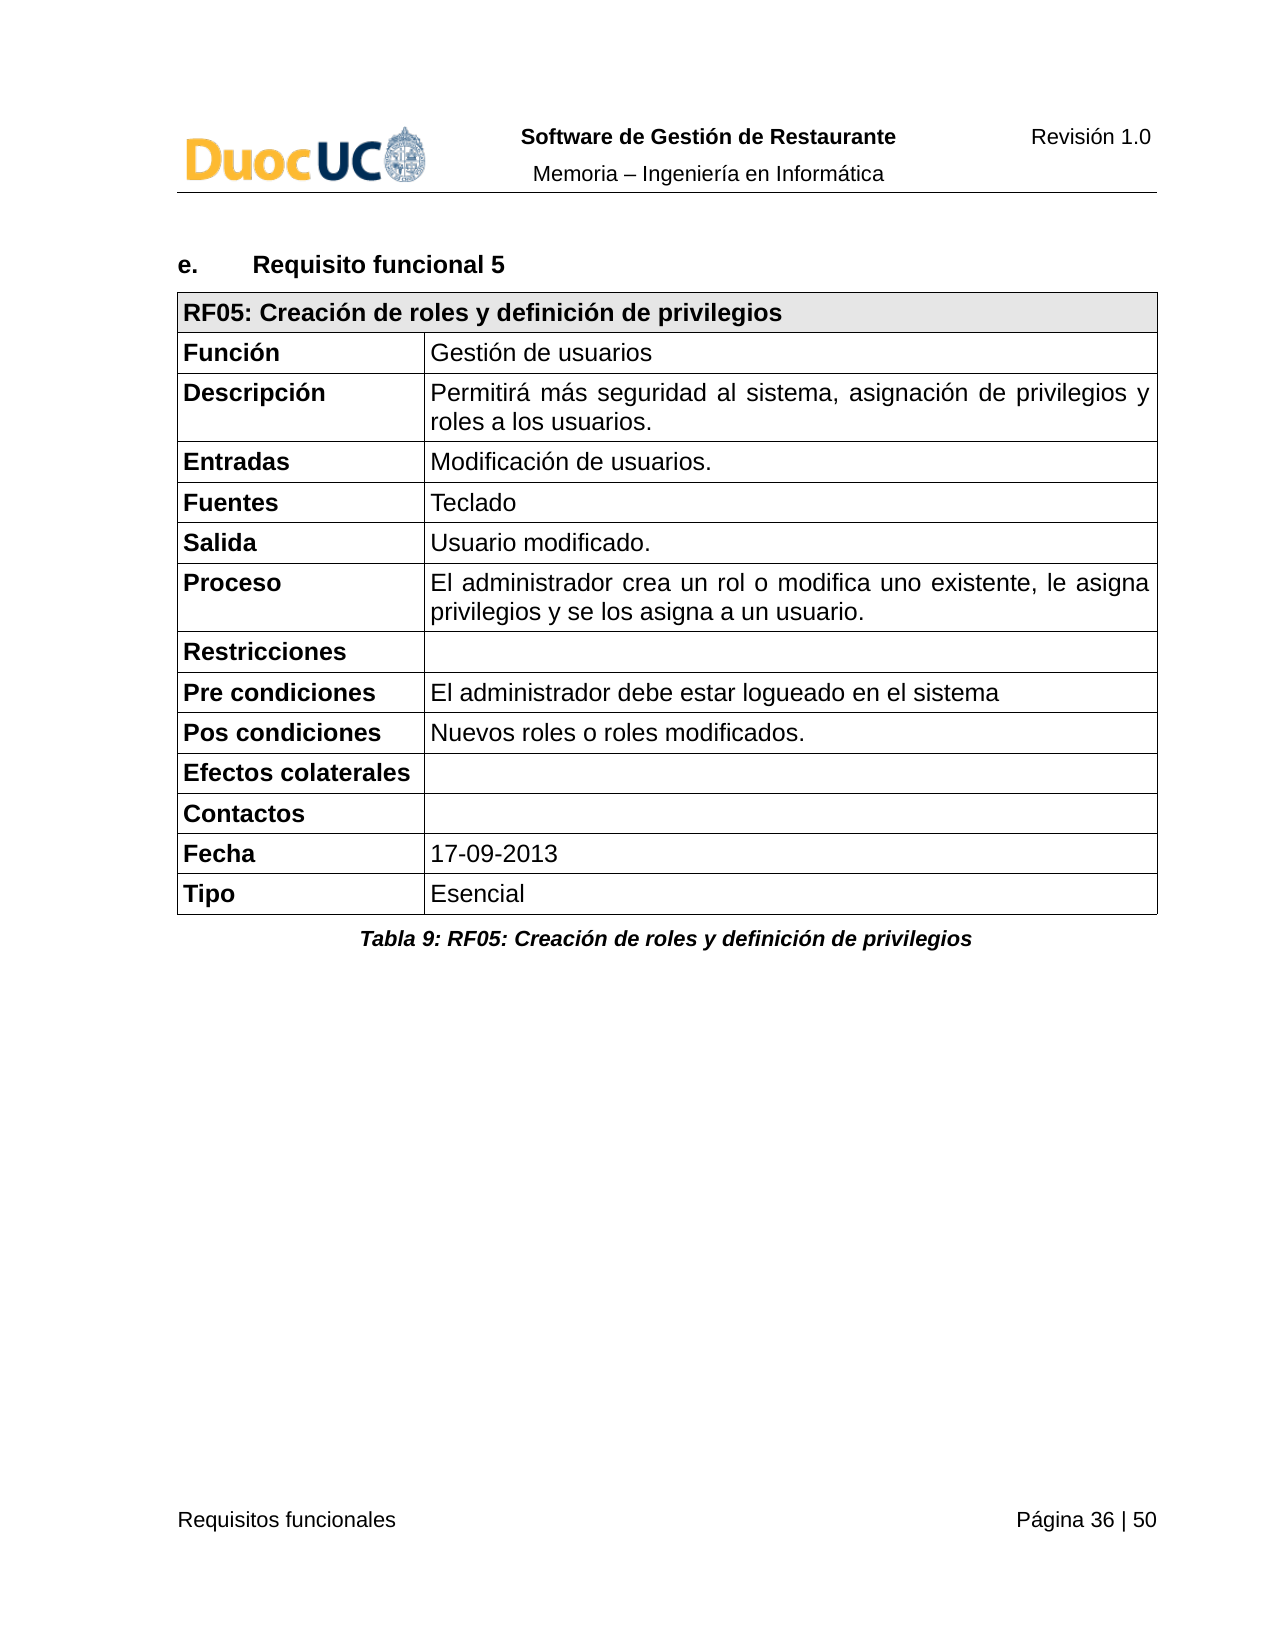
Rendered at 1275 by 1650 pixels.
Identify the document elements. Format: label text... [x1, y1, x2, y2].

table_cell Fecha [178, 834, 424, 873]
table_cell Función [178, 333, 424, 372]
table_cell Salida [178, 523, 424, 562]
table_cell Nuevos roles o roles modificados. [425, 713, 1157, 752]
table_cell [425, 794, 1157, 833]
table_cell 17-09-2013 [425, 834, 1157, 873]
table_header RF05: Creación de roles y definición de privilegios [178, 293, 1157, 332]
table_cell Teclado [425, 483, 1157, 522]
table_cell Entradas [178, 442, 424, 482]
table_cell Pre condiciones [178, 673, 424, 712]
table_cell Pos condiciones [178, 713, 424, 752]
table_cell Tipo [178, 874, 424, 914]
table_cell Esencial [425, 874, 1157, 914]
table_cell Usuario modificado. [425, 523, 1157, 562]
table_cell Efectos colaterales [178, 754, 424, 793]
table_cell El administrador crea un rol o modifica uno existente, le asigna privilegios y se los asigna a un usuario. [425, 564, 1157, 631]
table_cell El administrador debe estar logueado en el sistema [425, 673, 1157, 712]
table_cell [425, 632, 1157, 672]
table_cell Gestión de usuarios [425, 333, 1157, 372]
text Tabla 9: RF05: Creación de roles y definición de privilegios [177, 926, 1157, 951]
picture [182, 123, 426, 187]
subtitle Requisito funcional 5 [177, 251, 1157, 279]
table_cell Descripción [178, 374, 424, 441]
table_cell [425, 754, 1157, 793]
table_cell Modificación de usuarios. [425, 442, 1157, 482]
table_cell Proceso [178, 564, 424, 631]
table_cell Restricciones [178, 632, 424, 672]
table_cell Contactos [178, 794, 424, 833]
table_cell Permitirá más seguridad al sistema, asignación de privilegios y roles a los usuarios. [425, 374, 1157, 441]
table_cell Fuentes [178, 483, 424, 522]
